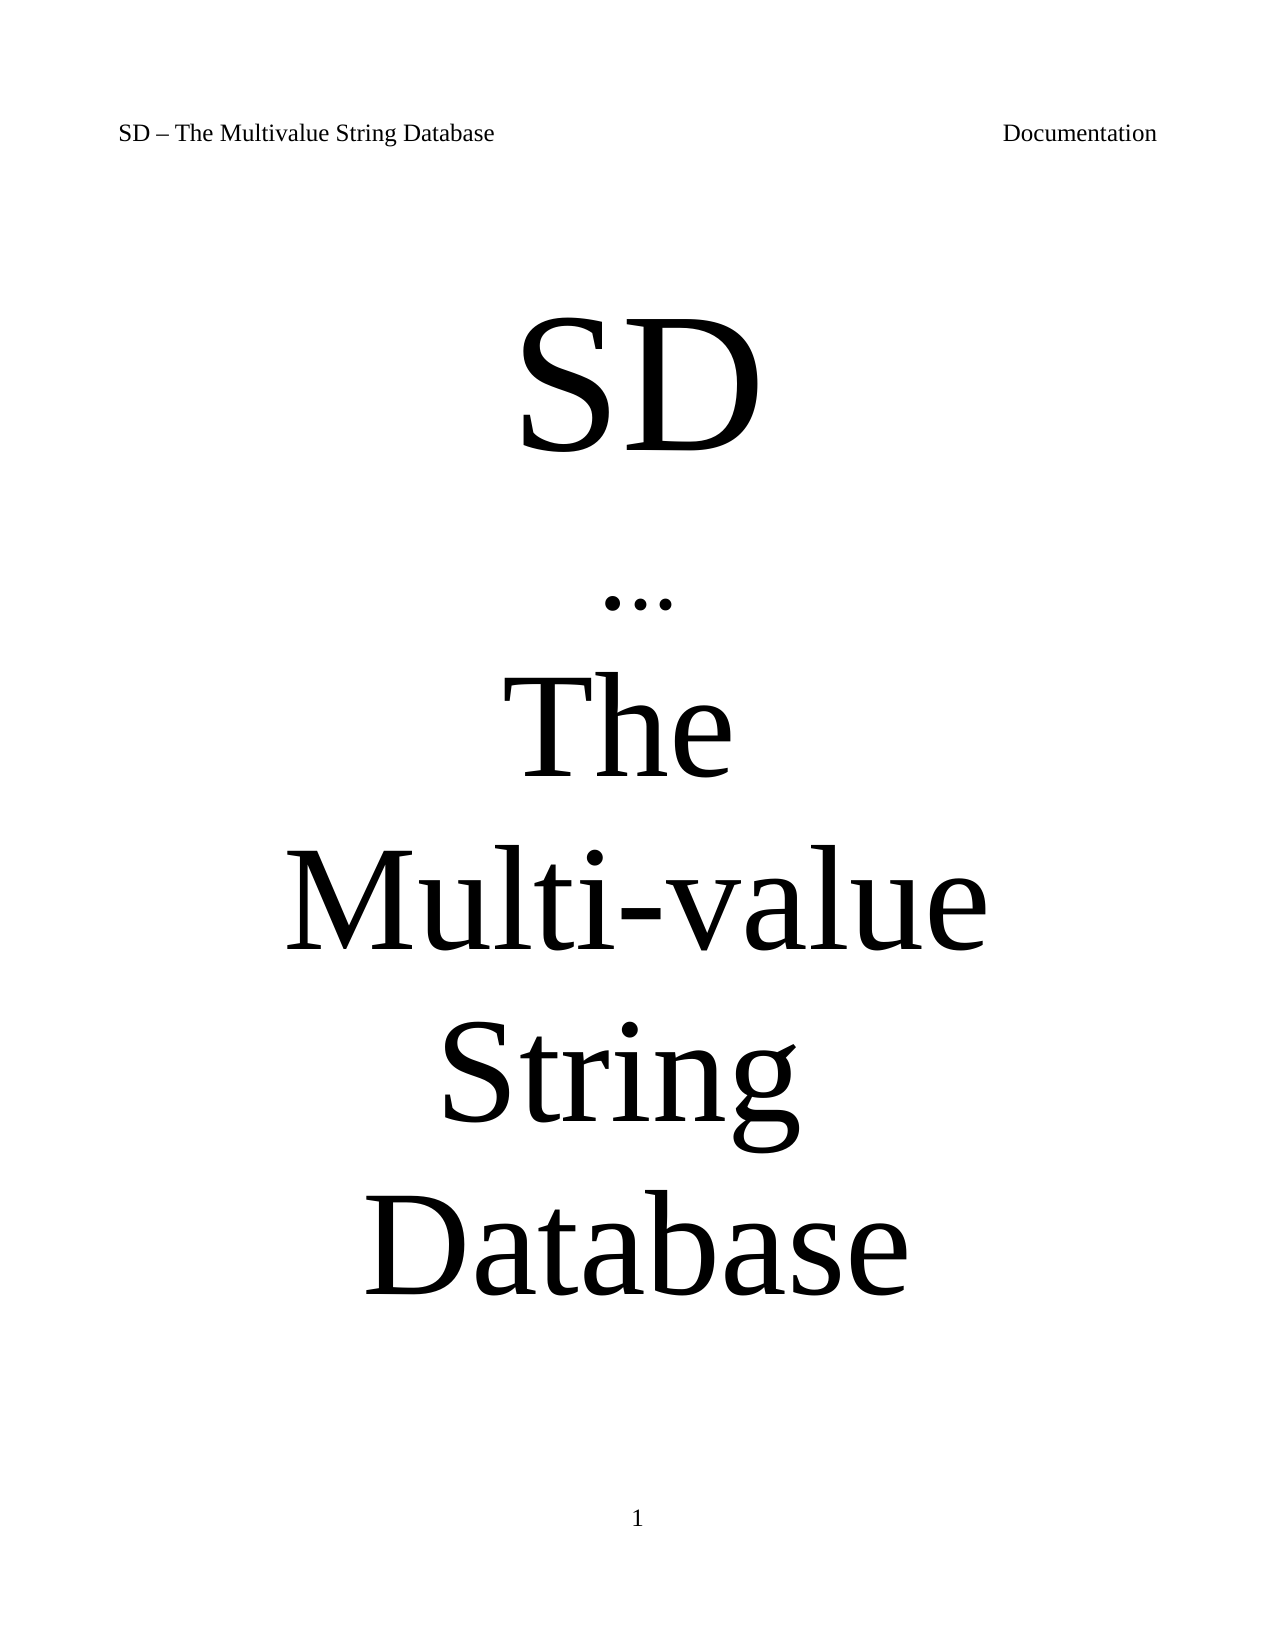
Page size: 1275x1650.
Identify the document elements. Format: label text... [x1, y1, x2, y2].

text Multi-value String Database [118, 809, 1157, 1327]
text The [118, 637, 1157, 809]
text SD ... [118, 263, 1157, 637]
